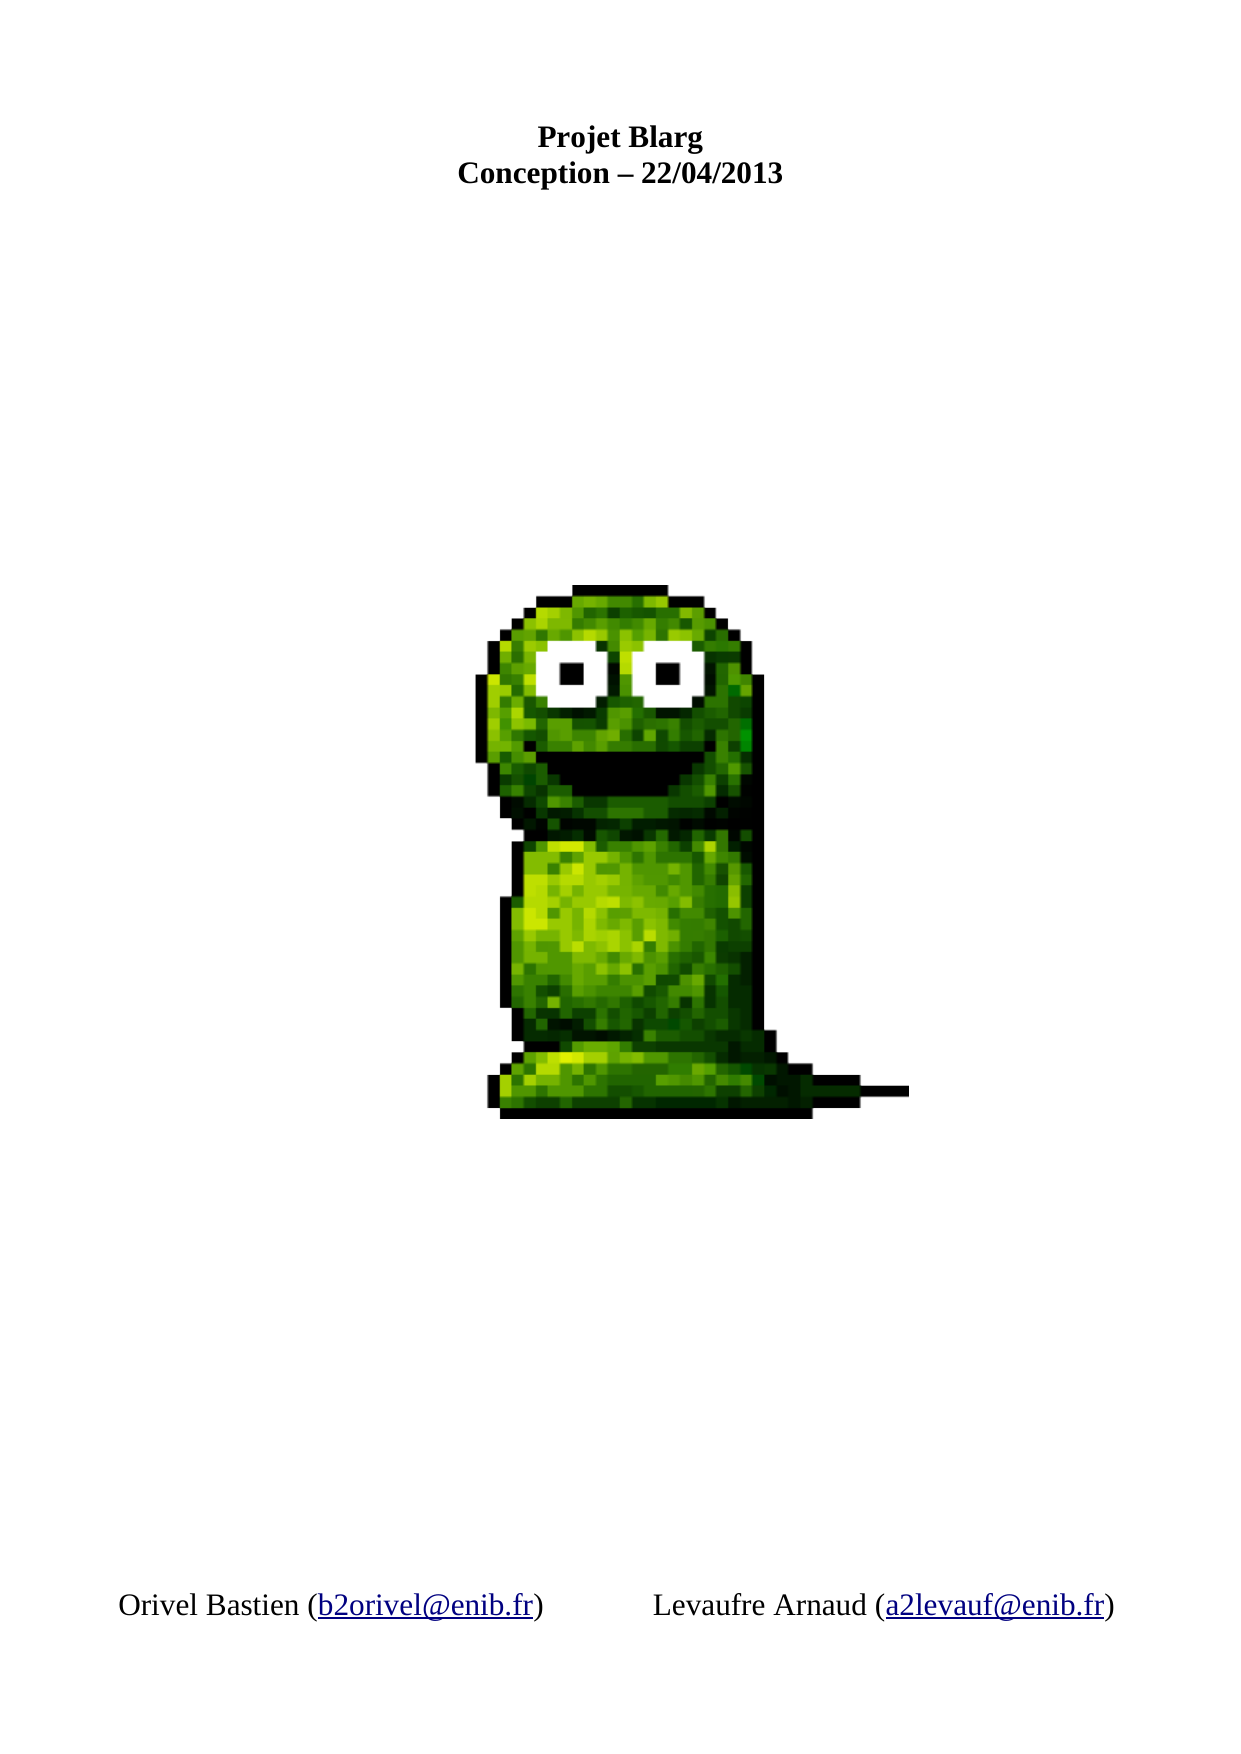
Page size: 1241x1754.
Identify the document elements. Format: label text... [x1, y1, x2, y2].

text Conception – 22/04/2013 [118, 154, 1122, 190]
text Projet Blarg [118, 118, 1122, 154]
text Orivel Bastien (b2orivel@enib.fr) Levaufre Arnaud (a2levauf@enib.fr) [118, 1586, 1122, 1622]
picture [331, 585, 909, 1119]
